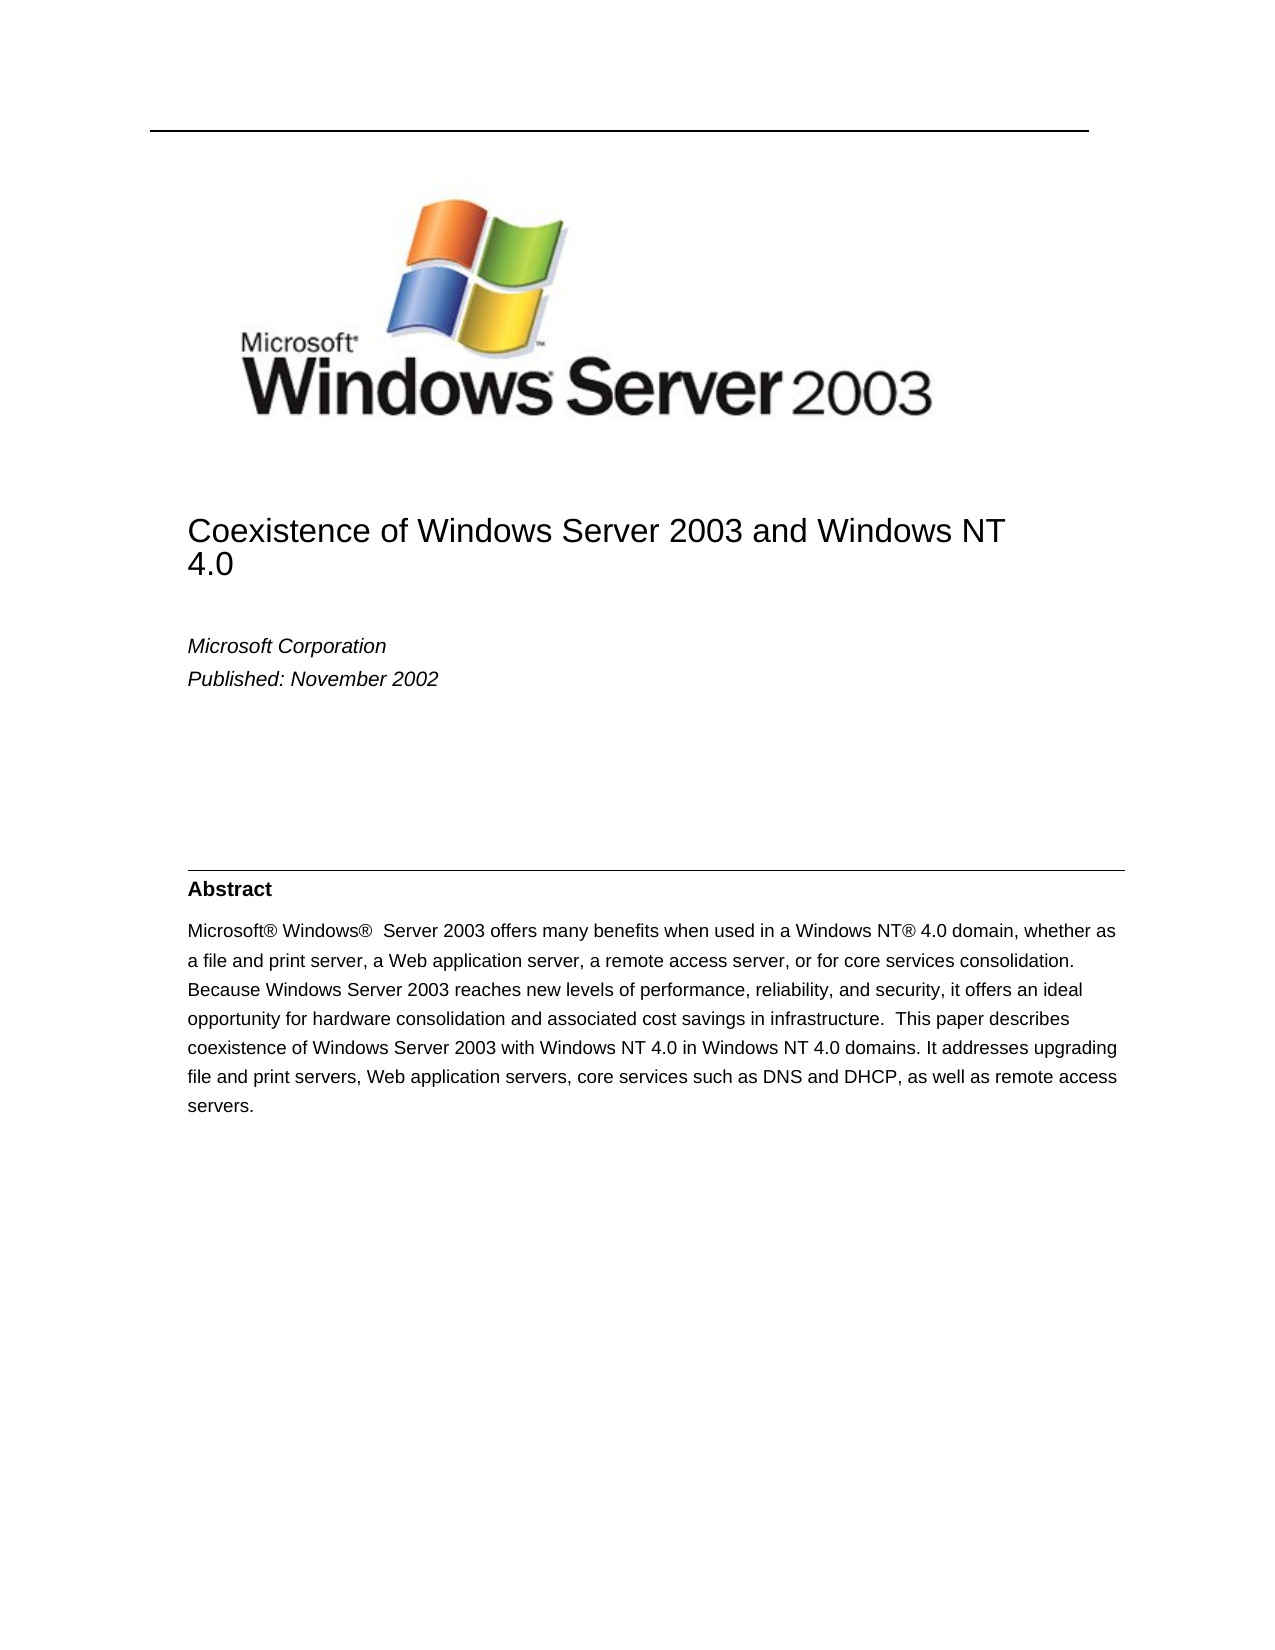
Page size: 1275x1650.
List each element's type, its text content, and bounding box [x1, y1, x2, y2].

text Microsoft® Windows® Server 2003 offers many benefits when used in a Windows NT® 4.0 domain, whether as a file and print server, a Web application server, a remote access server, or for core services consolidation. Because Windows Server 2003 reaches new levels of performance, reliability, and security, it offers an ideal opportunity for hardware consolidation and associated cost savings in infrastructure. This paper describes coexistence of Windows Server 2003 with Windows NT 4.0 in Windows NT 4.0 domains. It addresses upgrading file and print servers, Web application servers, core services such as DNS and DHCP, as well as remote access servers. [187, 914, 1125, 1119]
picture [204, 159, 971, 457]
text Microsoft Corporation [187, 636, 1125, 657]
title Coexistence of Windows Server 2003 and Windows NT 4.0 [187, 516, 1050, 582]
text Published: November 2002 [187, 670, 1125, 691]
title Abstract [187, 871, 1125, 902]
